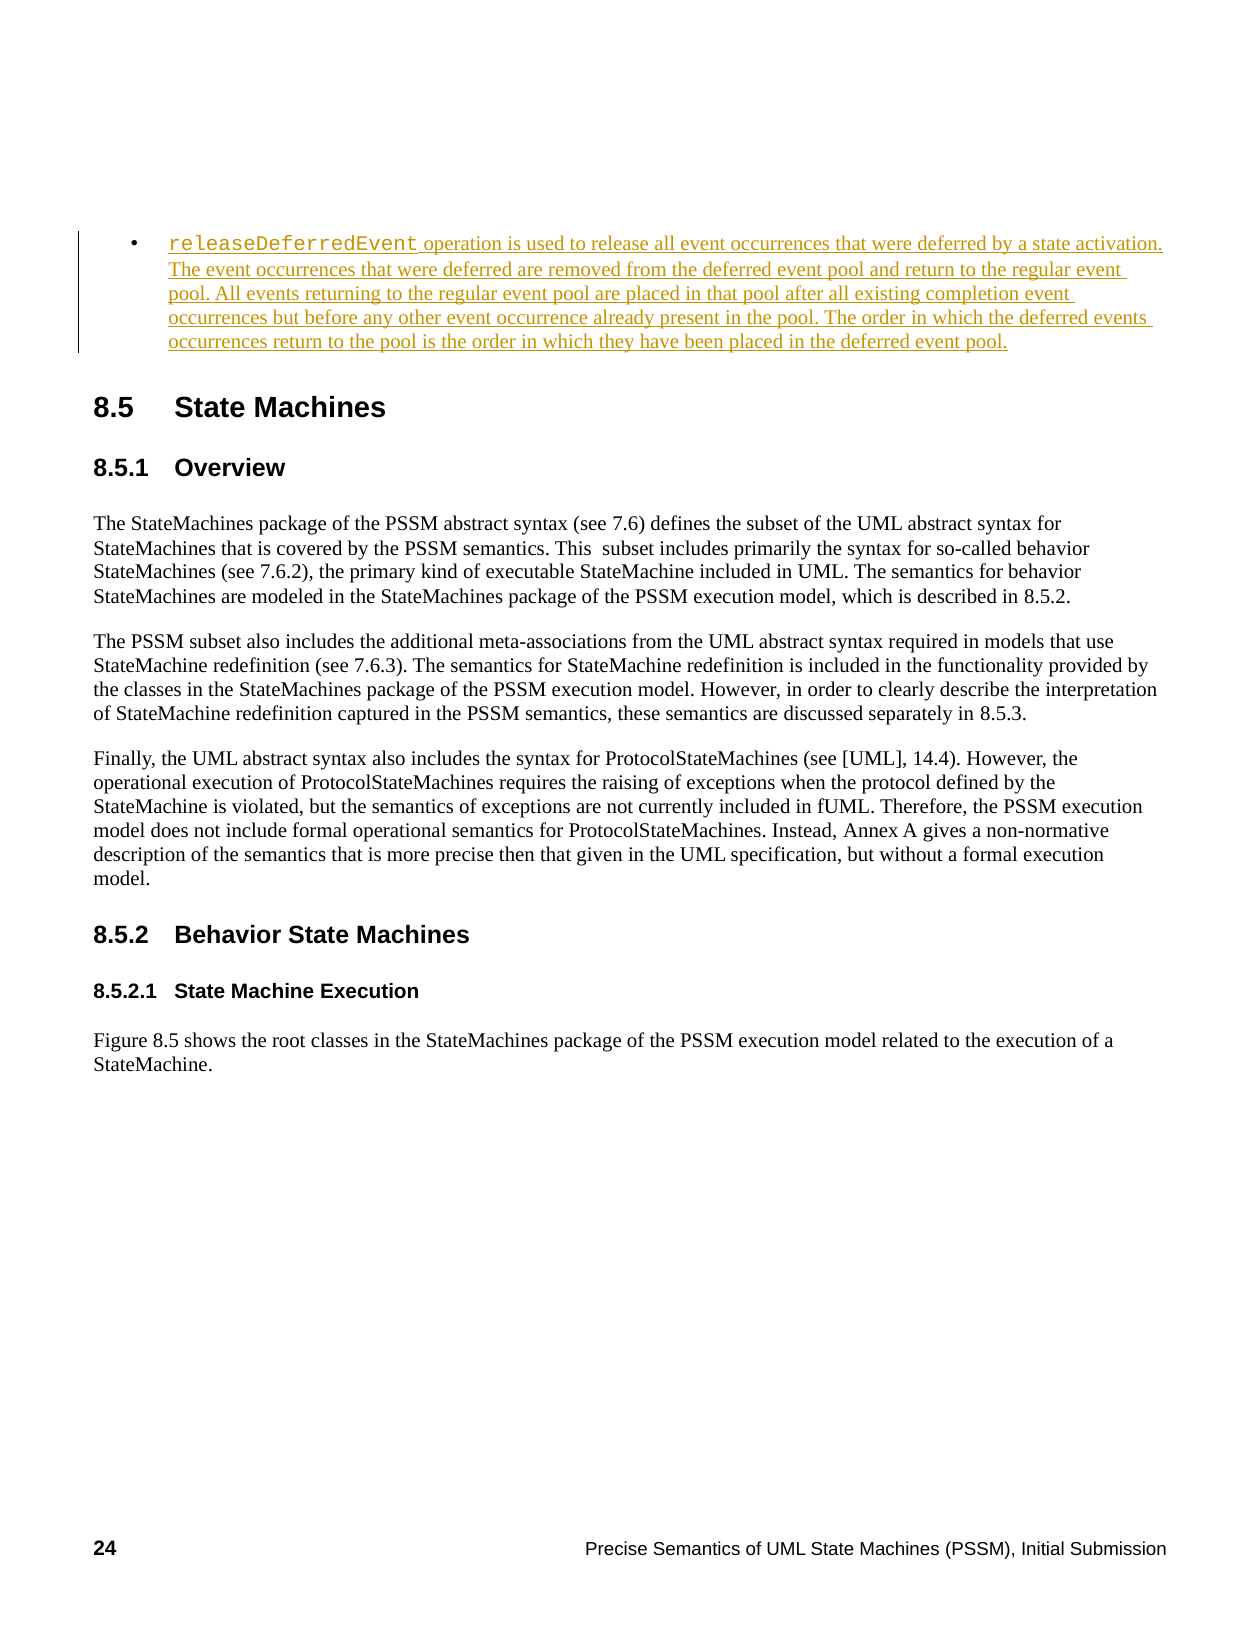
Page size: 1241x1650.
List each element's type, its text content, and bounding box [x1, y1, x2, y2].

subtitle State Machine Execution [93, 978, 1164, 1003]
text Finally, the UML abstract syntax also includes the syntax for ProtocolStateMachines (see [UML], 14.4). However, the operational execution of ProtocolStateMachines requires the raising of exceptions when the protocol defined by the StateMachine is violated, but the semantics of exceptions are not currently included in fUML. Therefore, the PSSM execution model does not include formal operational semantics for ProtocolStateMachines. Instead, Annex A gives a non-normative description of the semantics that is more precise then that given in the UML specification, but without a formal execution model. [93, 746, 1164, 890]
text Figure 8.5 shows the root classes in the StateMachines package of the PSSM execution model related to the execution of a StateMachine. [93, 1028, 1164, 1076]
subtitle Overview [93, 453, 1164, 482]
list releaseDeferredEvent operation is used to release all event occurrences that were deferred by a state activation. The event occurrences that were deferred are removed from the deferred event pool and return to the regular event pool. All events returning to the regular event pool are placed in that pool after all existing completion event occurrences but before any other event occurrence already present in the pool. The order in which the deferred events occurrences return to the pool is the order in which they have been placed in the deferred event pool. [131, 231, 1164, 353]
subtitle Behavior State Machines [93, 919, 1164, 949]
text The StateMachines package of the PSSM abstract syntax (see 7.6) defines the subset of the UML abstract syntax for StateMachines that is covered by the PSSM semantics. This subset includes primarily the syntax for so-called behavior StateMachines (see 7.6.2), the primary kind of executable StateMachine included in UML. The semantics for behavior StateMachines are modeled in the StateMachines package of the PSSM execution model, which is described in 8.5.2. [93, 511, 1164, 608]
text The PSSM subset also includes the additional meta-associations from the UML abstract syntax required in models that use StateMachine redefinition (see 7.6.3). The semantics for StateMachine redefinition is included in the functionality provided by the classes in the StateMachines package of the PSSM execution model. However, in order to clearly describe the interpretation of StateMachine redefinition captured in the PSSM semantics, these semantics are discussed separately in 8.5.3. [93, 629, 1164, 725]
subtitle State Machines [93, 388, 1164, 424]
